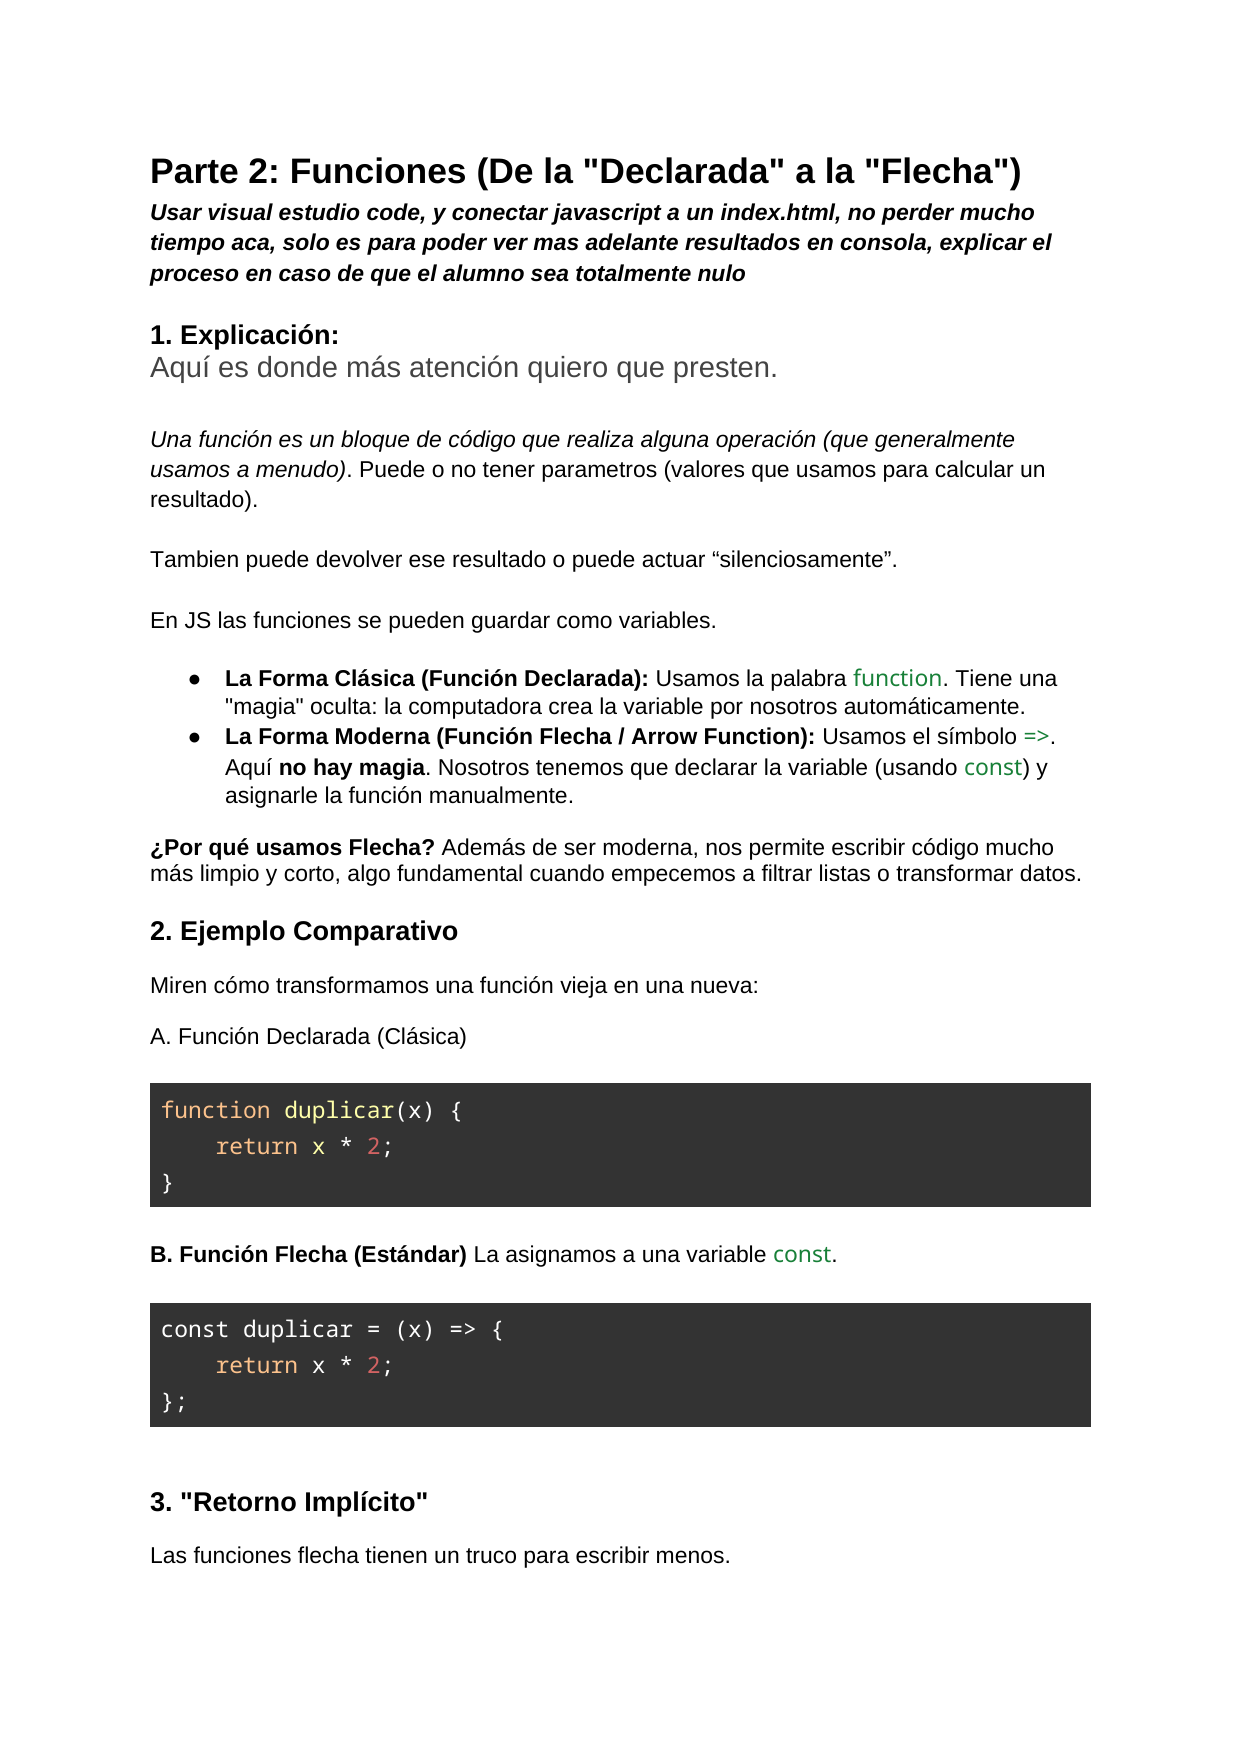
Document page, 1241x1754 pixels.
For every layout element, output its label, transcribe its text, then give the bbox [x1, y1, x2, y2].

subtitle 2. Ejemplo Comparativo [150, 915, 1090, 947]
text A. Función Declarada (Clásica) [150, 1023, 1090, 1079]
text ¿Por qué usamos Flecha? Además de ser moderna, nos permite escribir código mucho más limpio y corto, algo fundamental cuando empecemos a filtrar listas o transformar datos. [150, 833, 1090, 886]
list La Forma Moderna (Función Flecha / Arrow Function): Usamos el símbolo =>. Aquí no hay magia. Nosotros tenemos que declarar la variable (usando const) y asignarle la función manualmente. [187, 719, 1090, 808]
table_header function duplicar(x) { return x * 2; } [150, 1083, 1091, 1207]
subtitle 1. Explicación: Aquí es donde más atención quiero que presten. [150, 319, 1090, 417]
list La Forma Clásica (Función Declarada): Usamos la palabra function. Tiene una "magia" oculta: la computadora crea la variable por nosotros automáticamente. [187, 662, 1090, 719]
text Miren cómo transformamos una función vieja en una nueva: [150, 972, 1090, 998]
text Usar visual estudio code, y conectar javascript a un index.html, no perder mucho tiempo aca, solo es para poder ver mas adelante resultados en consola, explicar el proceso en caso de que el alumno sea totalmente nulo [150, 199, 1090, 286]
text Las funciones flecha tienen un truco para escribir menos. [150, 1542, 1090, 1569]
table_header const duplicar = (x) => { return x * 2; }; [150, 1303, 1091, 1427]
subtitle Parte 2: Funciones (De la "Declarada" a la "Flecha") [150, 150, 1090, 191]
text B. Función Flecha (Estándar) La asignamos a una variable const. [150, 1237, 1090, 1299]
subtitle 3. "Retorno Implícito" [150, 1486, 1090, 1517]
text Una función es un bloque de código que realiza alguna operación (que generalmente usamos a menudo). Puede o no tener parametros (valores que usamos para calcular un resultado). Tambien puede devolver ese resultado o puede actuar “silenciosamente”. En JS las funciones se pueden guardar como variables. [150, 426, 1090, 633]
